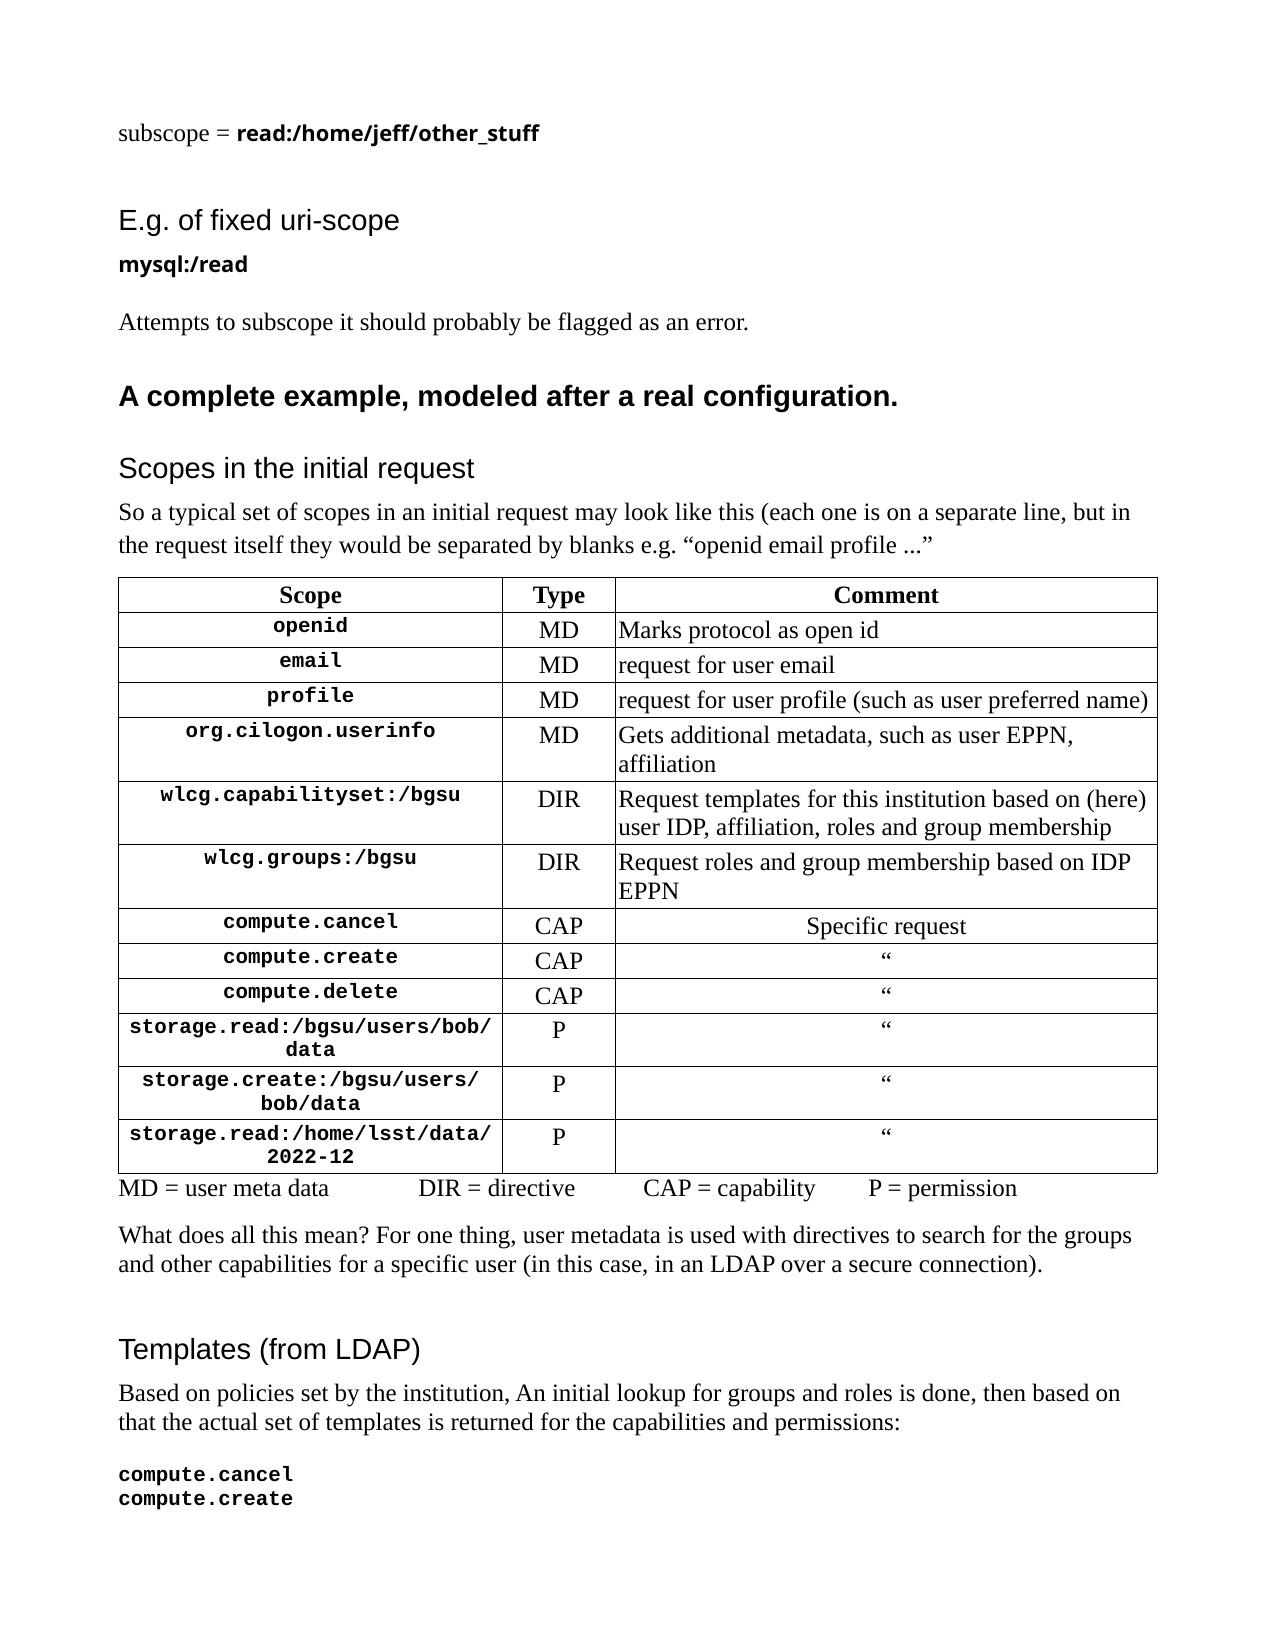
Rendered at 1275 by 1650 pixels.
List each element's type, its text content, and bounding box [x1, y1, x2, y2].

table_cell “ [616, 1120, 1157, 1173]
table_cell storage.read:/bgsu/users/bob/data [119, 1014, 502, 1066]
table_cell CAP [503, 944, 615, 978]
table_cell CAP [503, 909, 615, 943]
table_cell MD [503, 718, 615, 781]
table_cell DIR [503, 782, 615, 844]
text Attempts to subscope it should probably be flagged as an error. [118, 307, 1157, 336]
table_header Scope [119, 578, 502, 612]
table_cell “ [616, 979, 1157, 1012]
text mysql:/read [118, 249, 1157, 278]
table_cell P [503, 1067, 615, 1119]
table_header Type [503, 578, 615, 612]
table_cell storage.create:/bgsu/users/bob/data [119, 1067, 502, 1119]
table_cell request for user email [616, 648, 1157, 682]
table_cell request for user profile (such as user preferred name) [616, 683, 1157, 717]
table_cell Request roles and group membership based on IDP EPPN [616, 845, 1157, 908]
table_cell compute.cancel [119, 909, 502, 943]
table_cell MD [503, 648, 615, 682]
subtitle Templates (from LDAP) [118, 1332, 1157, 1365]
table_header Comment [616, 578, 1157, 612]
text What does all this mean? For one thing, user metadata is used with directives to search for the groups and other capabilities for a specific user (in this case, in an LDAP over a secure connection). [118, 1221, 1157, 1278]
table_cell openid [119, 613, 502, 647]
table_cell org.cilogon.userinfo [119, 718, 502, 781]
table_cell Specific request [616, 909, 1157, 943]
table_cell Gets additional metadata, such as user EPPN, affiliation [616, 718, 1157, 781]
text subscope = read:/home/jeff/other_stuff [118, 118, 1157, 148]
text Based on policies set by the institution, An initial lookup for groups and roles is done, then based on that the actual set of templates is returned for the capabilities and permissions: [118, 1378, 1157, 1435]
table_cell “ [616, 1014, 1157, 1066]
table_cell email [119, 648, 502, 682]
table_cell Marks protocol as open id [616, 613, 1157, 647]
subtitle Scopes in the initial request [118, 451, 1157, 484]
table_cell P [503, 1120, 615, 1173]
table_cell wlcg.capabilityset:/bgsu [119, 782, 502, 844]
text So a typical set of scopes in an initial request may look like this (each one is on a separate line, but in the request itself they would be separated by blanks e.g. “openid email profile ...” [118, 497, 1157, 558]
table_cell “ [616, 1067, 1157, 1119]
table_cell profile [119, 683, 502, 717]
table_cell storage.read:/home/lsst/data/2022-12 [119, 1120, 502, 1173]
table_cell MD [503, 613, 615, 647]
subtitle A complete example, modeled after a real configuration. [118, 379, 1157, 413]
table_cell compute.delete [119, 979, 502, 1012]
table_cell P [503, 1014, 615, 1066]
table_cell “ [616, 944, 1157, 978]
table_cell compute.create [119, 944, 502, 978]
text compute.create [118, 1488, 1157, 1511]
subtitle E.g. of fixed uri-scope [118, 203, 1157, 236]
table_cell wlcg.groups:/bgsu [119, 845, 502, 908]
text compute.cancel [118, 1464, 1157, 1488]
text MD = user meta data DIR = directive CAP = capability P = permission [118, 1174, 1157, 1202]
table_cell Request templates for this institution based on (here) user IDP, affiliation, roles and group membership [616, 782, 1157, 844]
table_cell CAP [503, 979, 615, 1012]
table_cell MD [503, 683, 615, 717]
table_cell DIR [503, 845, 615, 908]
